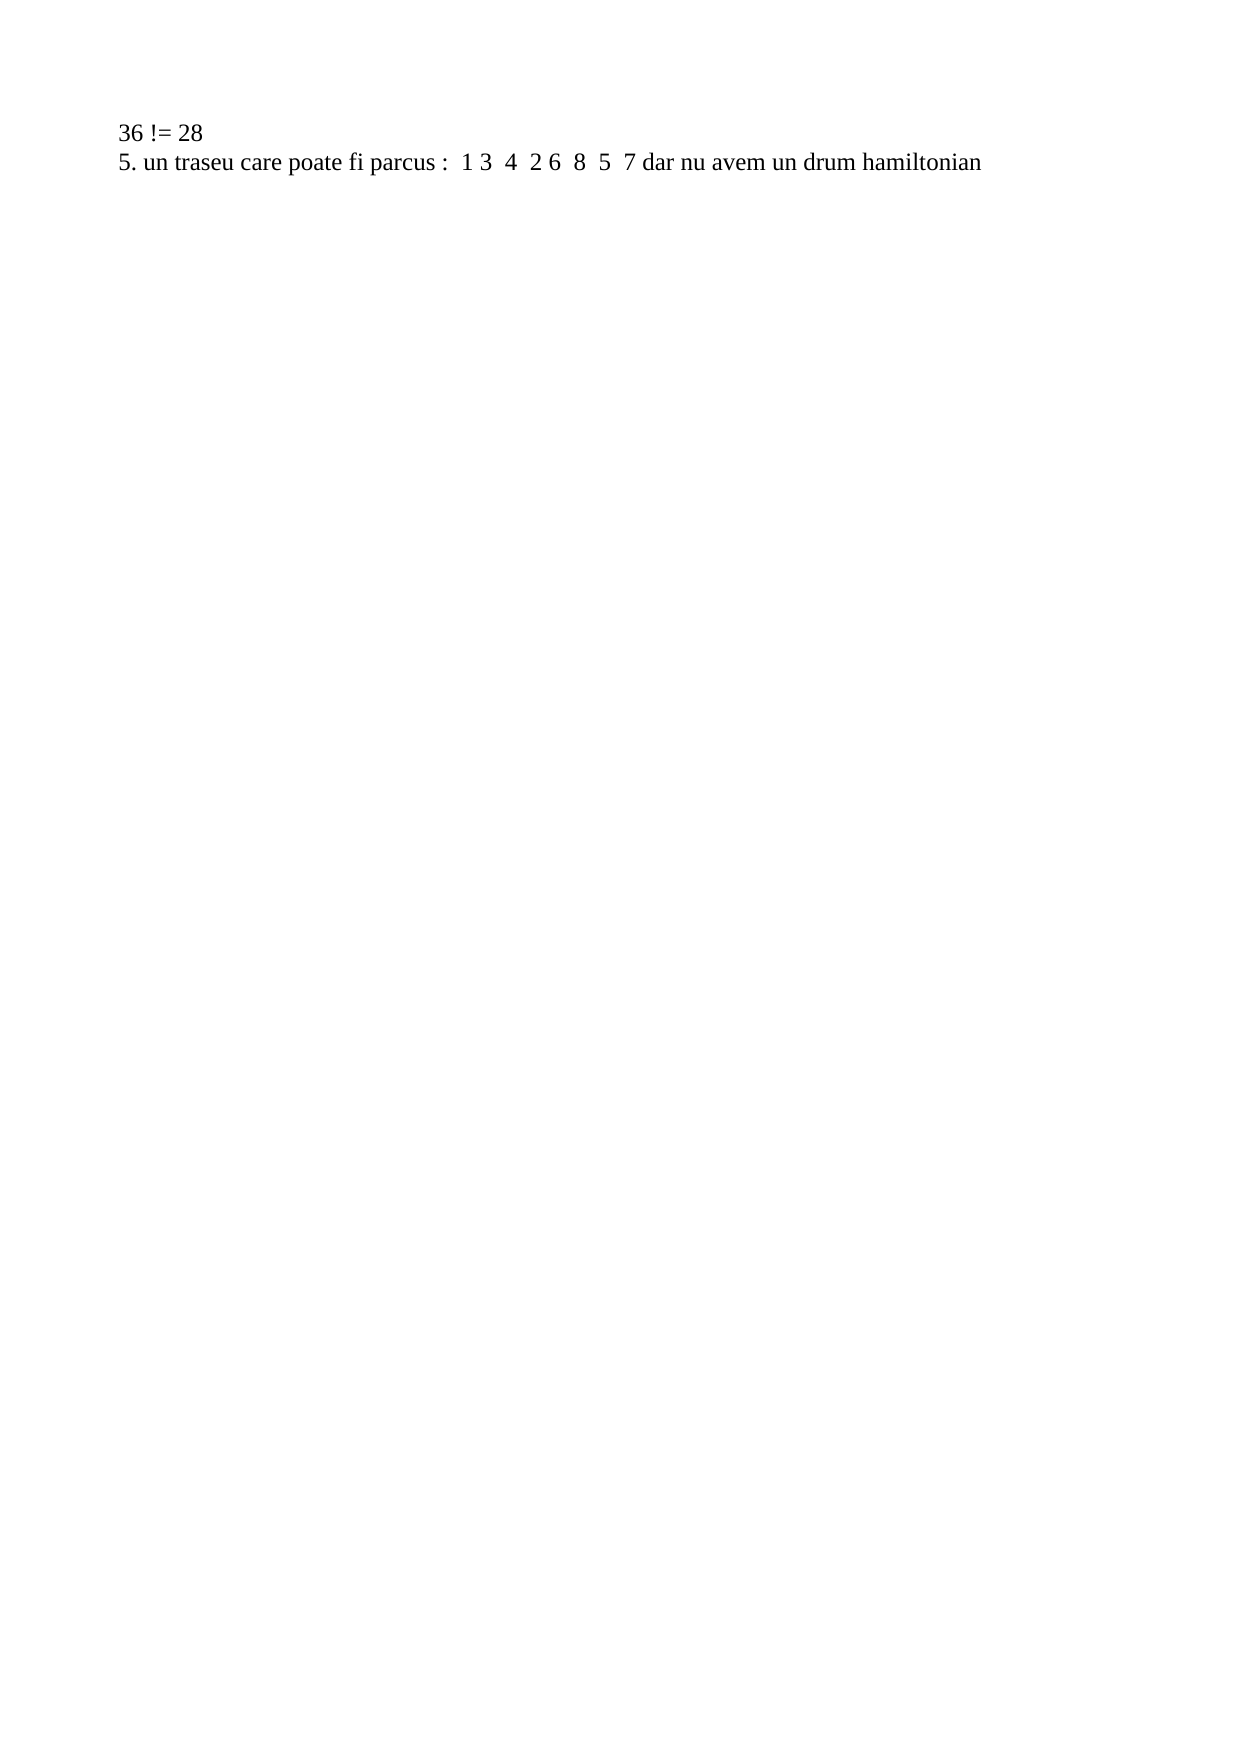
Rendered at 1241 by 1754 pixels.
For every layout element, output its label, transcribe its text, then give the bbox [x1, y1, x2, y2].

text 5. un traseu care poate fi parcus : 1 3 4 2 6 8 5 7 dar nu avem un drum hamiltonian [118, 147, 1122, 176]
text 36 != 28 [118, 118, 1122, 147]
